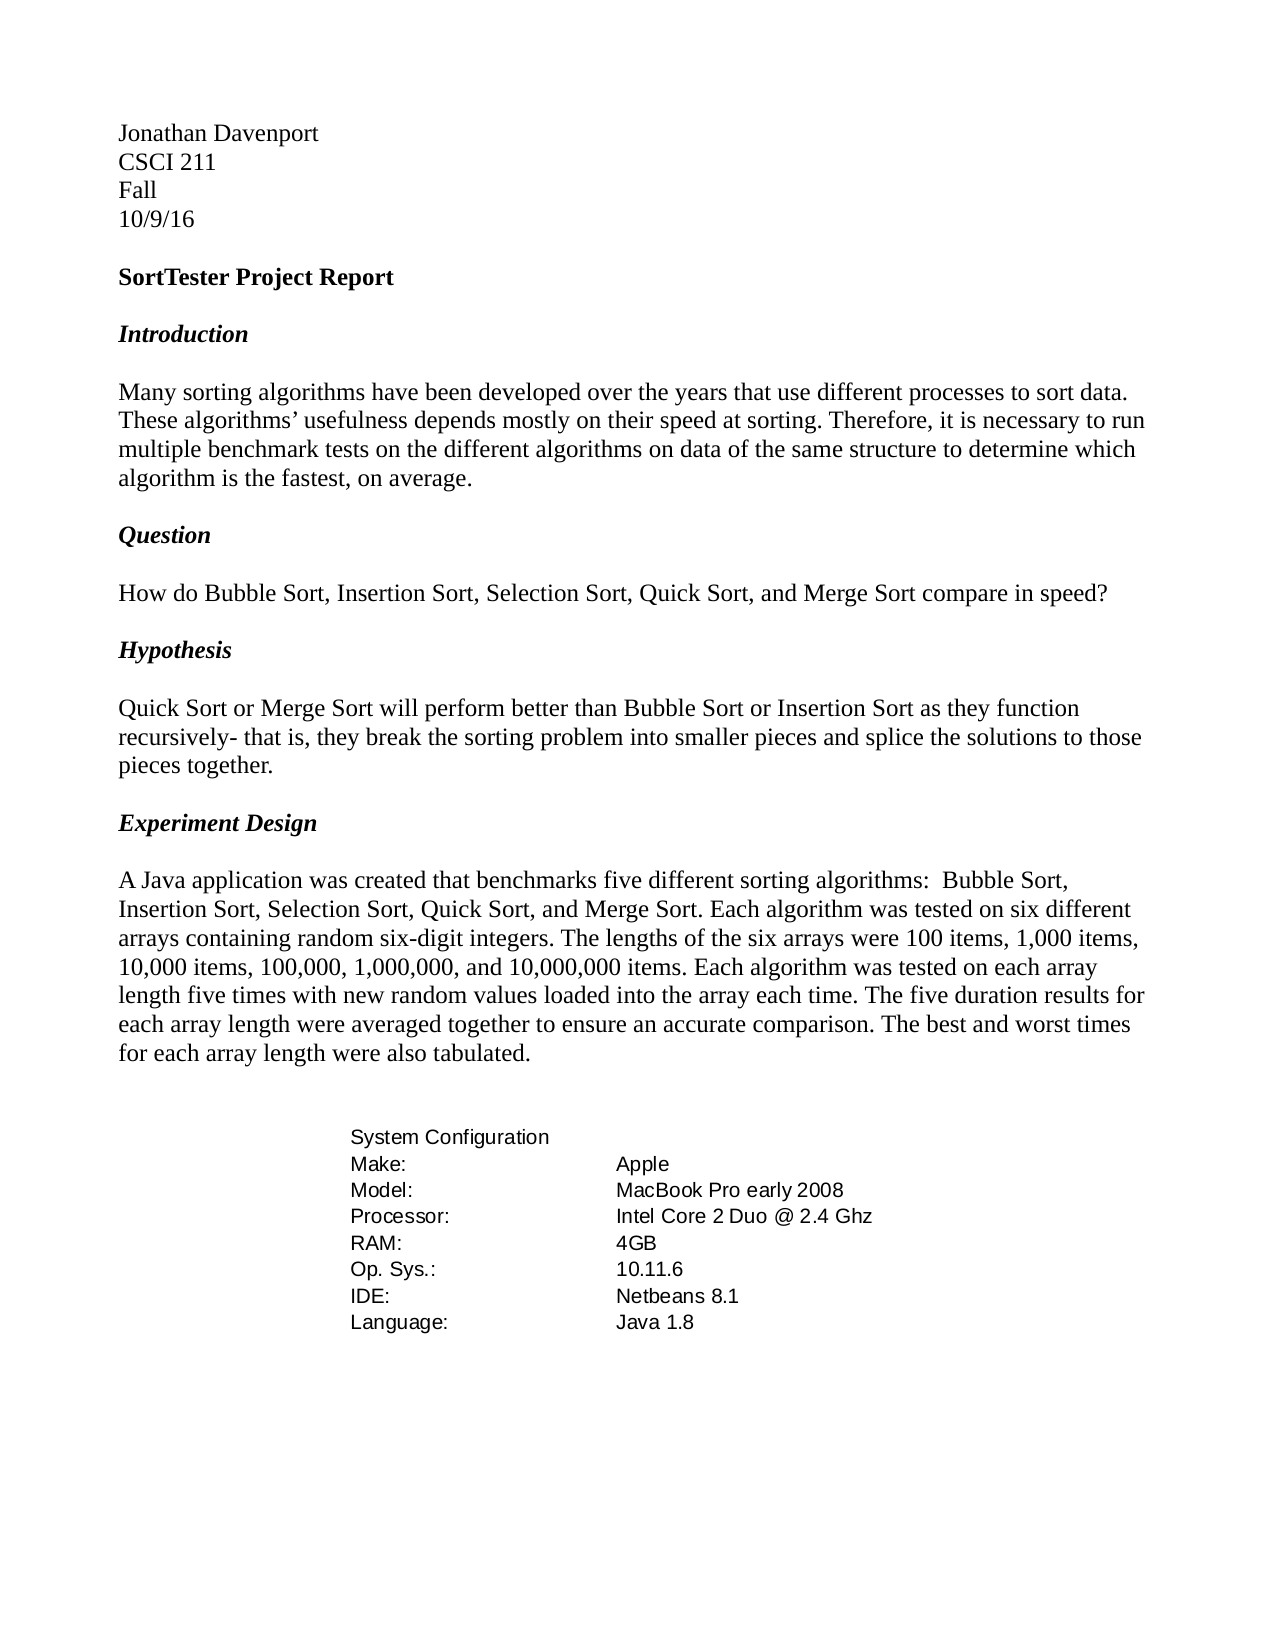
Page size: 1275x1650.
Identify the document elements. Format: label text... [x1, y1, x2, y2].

text How do Bubble Sort, Insertion Sort, Selection Sort, Quick Sort, and Merge Sort compare in speed? [118, 578, 1157, 607]
text Jonathan Davenport [118, 118, 1157, 147]
text CSCI 211 [118, 147, 1157, 176]
text Experiment Design [118, 808, 1157, 837]
text 10/9/16 [118, 204, 1157, 233]
text Quick Sort or Merge Sort will perform better than Bubble Sort or Insertion Sort as they function recursively- that is, they break the sorting problem into smaller pieces and splice the solutions to those pieces together. [118, 693, 1157, 779]
text SortTester Project Report [118, 262, 1157, 291]
text A Java application was created that benchmarks five different sorting algorithms: Bubble Sort, Insertion Sort, Selection Sort, Quick Sort, and Merge Sort. Each algorithm was tested on six different arrays containing random six-digit integers. The lengths of the six arrays were 100 items, 1,000 items, 10,000 items, 100,000, 1,000,000, and 10,000,000 items. Each algorithm was tested on each array length five times with new random values loaded into the array each time. The five duration results for each array length were averaged together to ensure an accurate comparison. The best and worst times for each array length were also tabulated. [118, 866, 1157, 1067]
text Introduction [118, 319, 1157, 348]
text Hypothesis [118, 636, 1157, 664]
text Fall [118, 176, 1157, 204]
text Question [118, 521, 1157, 549]
text Many sorting algorithms have been developed over the years that use different processes to sort data. These algorithms’ usefulness depends mostly on their speed at sorting. Therefore, it is necessary to run multiple benchmark tests on the different algorithms on data of the same structure to determine which algorithm is the fastest, on average. [118, 377, 1157, 492]
